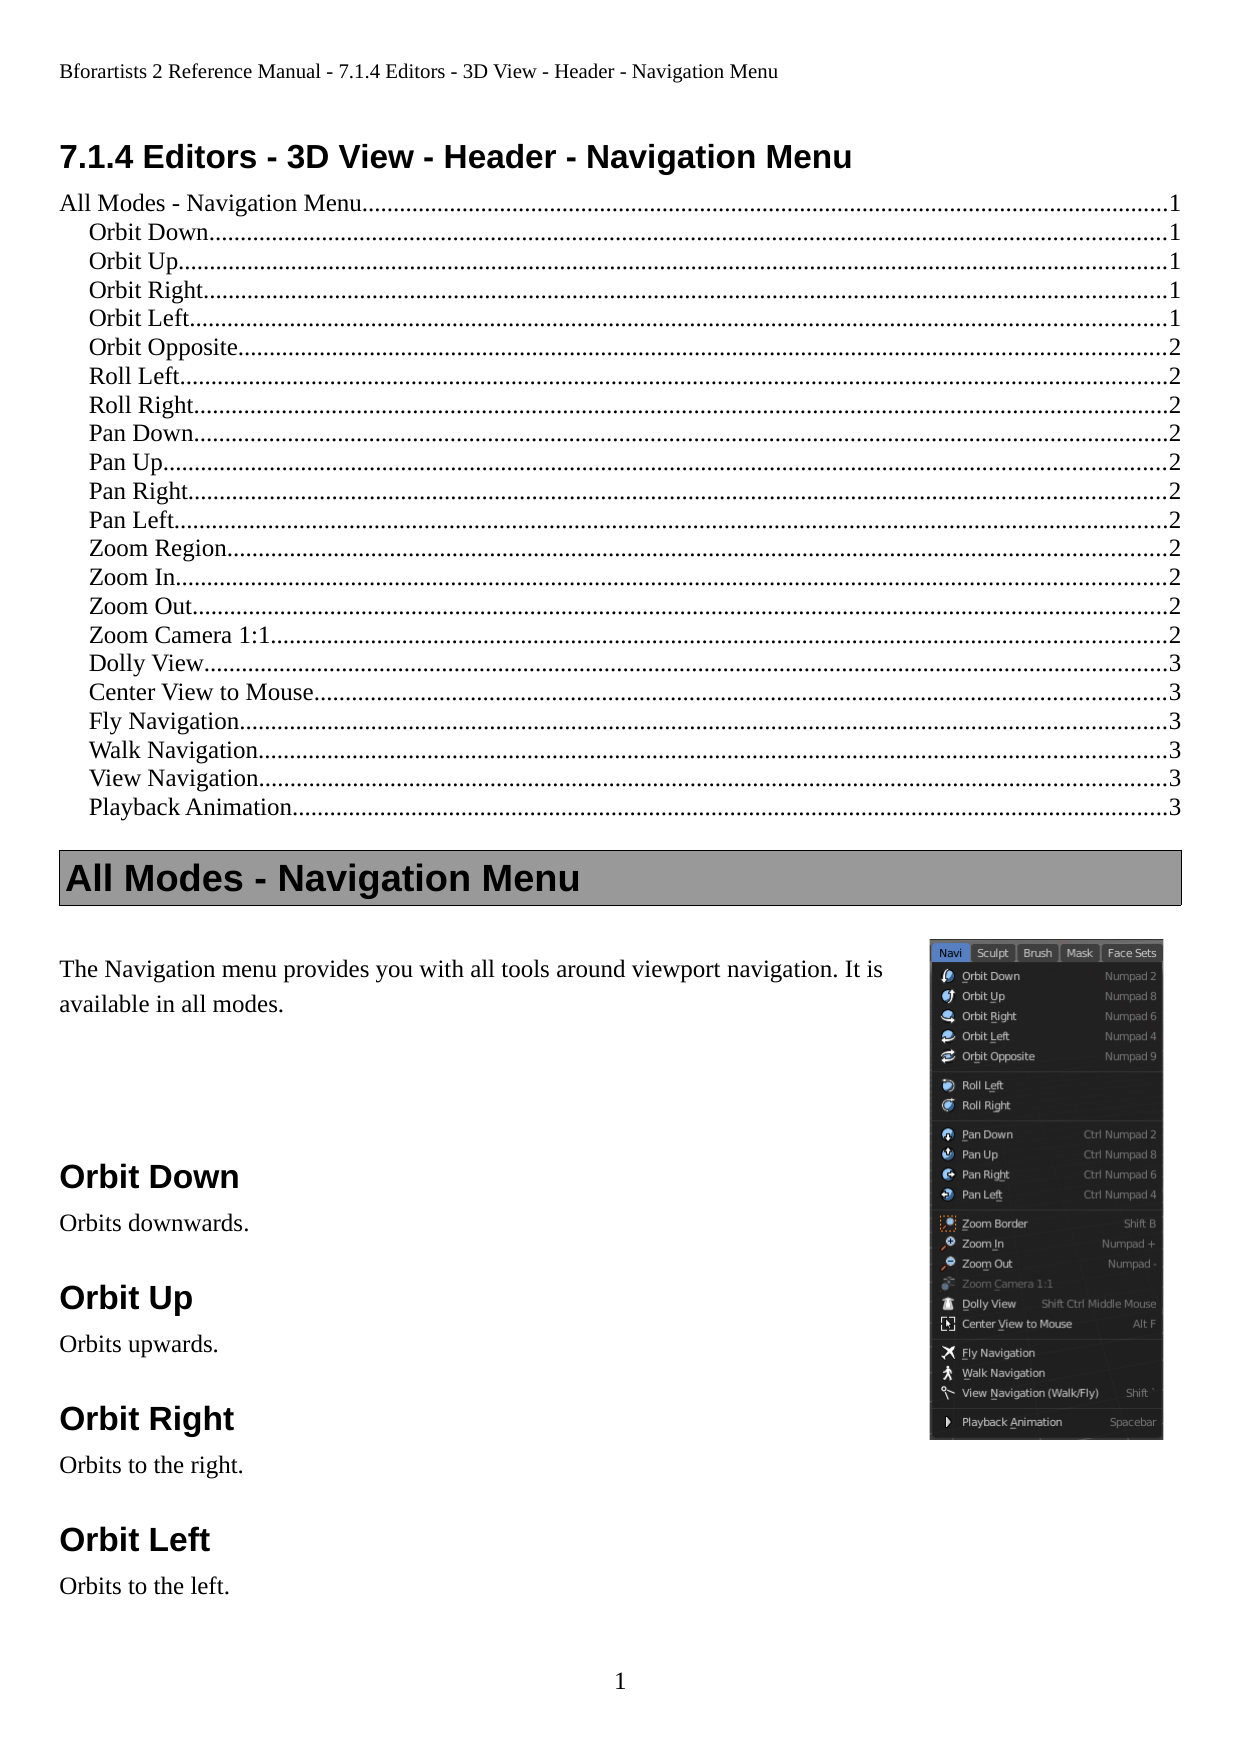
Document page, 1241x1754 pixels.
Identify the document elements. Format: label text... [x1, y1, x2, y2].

text Pan Left 2 [88, 505, 1181, 533]
text Zoom Out 2 [88, 591, 1181, 620]
text Orbit Opposite 2 [88, 332, 1181, 361]
text Walk Navigation 3 [88, 735, 1181, 763]
text Zoom Camera 1:1 2 [88, 620, 1181, 648]
text Orbits to the right. [59, 1450, 1181, 1479]
subtitle [1164, 1157, 1181, 1195]
text Orbit Down 1 [88, 217, 1181, 246]
text Orbits downwards. [59, 1208, 929, 1237]
subtitle 7.1.4 Editors - 3D View - Header - Navigation Menu [59, 138, 1181, 176]
subtitle Orbit Up [59, 1278, 929, 1316]
text [1164, 1329, 1181, 1358]
text Orbit Right 1 [88, 275, 1181, 303]
text Roll Left 2 [88, 361, 1181, 390]
text The Navigation menu provides you with all tools around viewport navigation. It is available in all modes. [59, 954, 929, 1017]
picture [929, 939, 1164, 1440]
text Orbits upwards. [59, 1329, 929, 1358]
text Pan Right 2 [88, 476, 1181, 505]
text Dolly View 3 [88, 648, 1181, 677]
text Orbit Left 1 [88, 303, 1181, 332]
text Orbit Up 1 [88, 246, 1181, 275]
table_header All Modes - Navigation Menu [60, 851, 1181, 905]
subtitle Orbit Left [59, 1520, 1181, 1558]
text Center View to Mouse 3 [88, 677, 1181, 706]
text Playback Animation 3 [88, 792, 1181, 821]
text Pan Up 2 [88, 447, 1181, 476]
subtitle [1164, 1399, 1181, 1437]
text Zoom Region 2 [88, 533, 1181, 562]
text All Modes - Navigation Menu 1 [59, 188, 1181, 217]
text Zoom In 2 [88, 562, 1181, 591]
text [1164, 1208, 1181, 1237]
text Roll Right 2 [88, 390, 1181, 418]
text Fly Navigation 3 [88, 706, 1181, 735]
text View Navigation 3 [88, 763, 1181, 792]
text Orbits to the left. [59, 1571, 1181, 1600]
subtitle [1164, 1278, 1181, 1316]
text Pan Down 2 [88, 418, 1181, 447]
subtitle Orbit Down [59, 1157, 929, 1195]
subtitle Orbit Right [59, 1399, 929, 1437]
